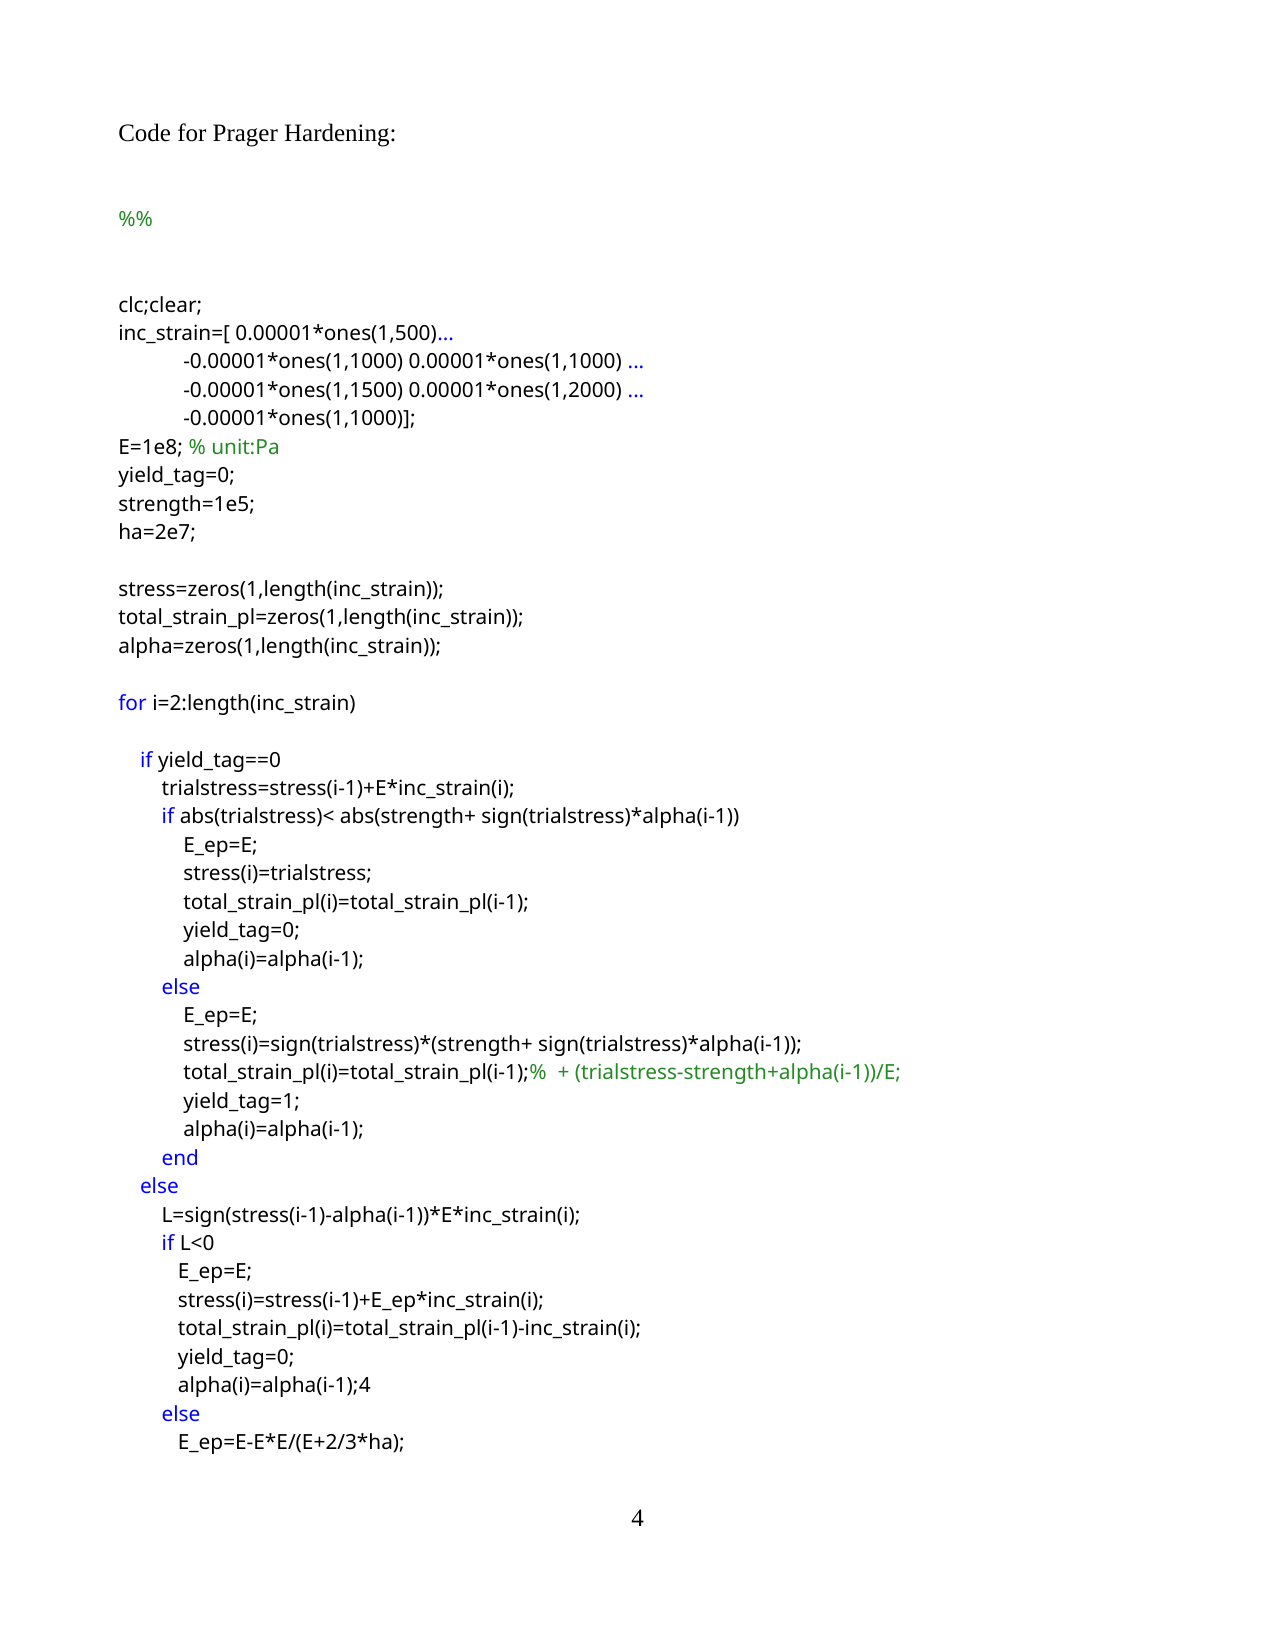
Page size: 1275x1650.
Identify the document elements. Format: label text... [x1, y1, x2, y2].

text else [118, 972, 1157, 1001]
text total_strain_pl(i)=total_strain_pl(i-1)-inc_strain(i); [118, 1313, 1157, 1342]
text yield_tag=0; [118, 460, 1157, 489]
text E_ep=E; [118, 1257, 1157, 1285]
text yield_tag=0; [118, 1342, 1157, 1370]
text if abs(trialstress)< abs(strength+ sign(trialstress)*alpha(i-1)) [118, 802, 1157, 830]
text trialstress=stress(i-1)+E*inc_strain(i); [118, 773, 1157, 802]
text %% [118, 204, 1157, 233]
text yield_tag=0; [118, 915, 1157, 944]
text stress(i)=trialstress; [118, 858, 1157, 887]
text else [118, 1399, 1157, 1427]
text for i=2:length(inc_strain) [118, 688, 1157, 716]
text Code for Prager Hardening: [118, 118, 1157, 147]
text -0.00001*ones(1,1500) 0.00001*ones(1,2000) ... [118, 375, 1157, 403]
text -0.00001*ones(1,1000) 0.00001*ones(1,1000) ... [118, 347, 1157, 375]
text E_ep=E; [118, 1001, 1157, 1029]
text inc_strain=[ 0.00001*ones(1,500)... [118, 318, 1157, 347]
text -0.00001*ones(1,1000)]; [118, 403, 1157, 432]
text total_strain_pl=zeros(1,length(inc_strain)); [118, 602, 1157, 631]
text L=sign(stress(i-1)-alpha(i-1))*E*inc_strain(i); [118, 1200, 1157, 1228]
text alpha(i)=alpha(i-1); [118, 1114, 1157, 1143]
text end [118, 1143, 1157, 1171]
text stress(i)=sign(trialstress)*(strength+ sign(trialstress)*alpha(i-1)); [118, 1029, 1157, 1057]
text clc;clear; [118, 290, 1157, 318]
text if L<0 [118, 1228, 1157, 1257]
text alpha(i)=alpha(i-1); [118, 944, 1157, 972]
text total_strain_pl(i)=total_strain_pl(i-1);% + (trialstress-strength+alpha(i-1))/E; [118, 1057, 1157, 1086]
text alpha=zeros(1,length(inc_strain)); [118, 631, 1157, 659]
text alpha(i)=alpha(i-1);4 [118, 1370, 1157, 1399]
text E_ep=E-E*E/(E+2/3*ha); [118, 1427, 1157, 1456]
text stress=zeros(1,length(inc_strain)); [118, 574, 1157, 602]
text else [118, 1171, 1157, 1200]
text stress(i)=stress(i-1)+E_ep*inc_strain(i); [118, 1285, 1157, 1313]
text E_ep=E; [118, 830, 1157, 858]
text yield_tag=1; [118, 1086, 1157, 1114]
text if yield_tag==0 [118, 745, 1157, 773]
text ha=2e7; [118, 517, 1157, 546]
text strength=1e5; [118, 489, 1157, 517]
text total_strain_pl(i)=total_strain_pl(i-1); [118, 887, 1157, 915]
text E=1e8; % unit:Pa [118, 432, 1157, 460]
